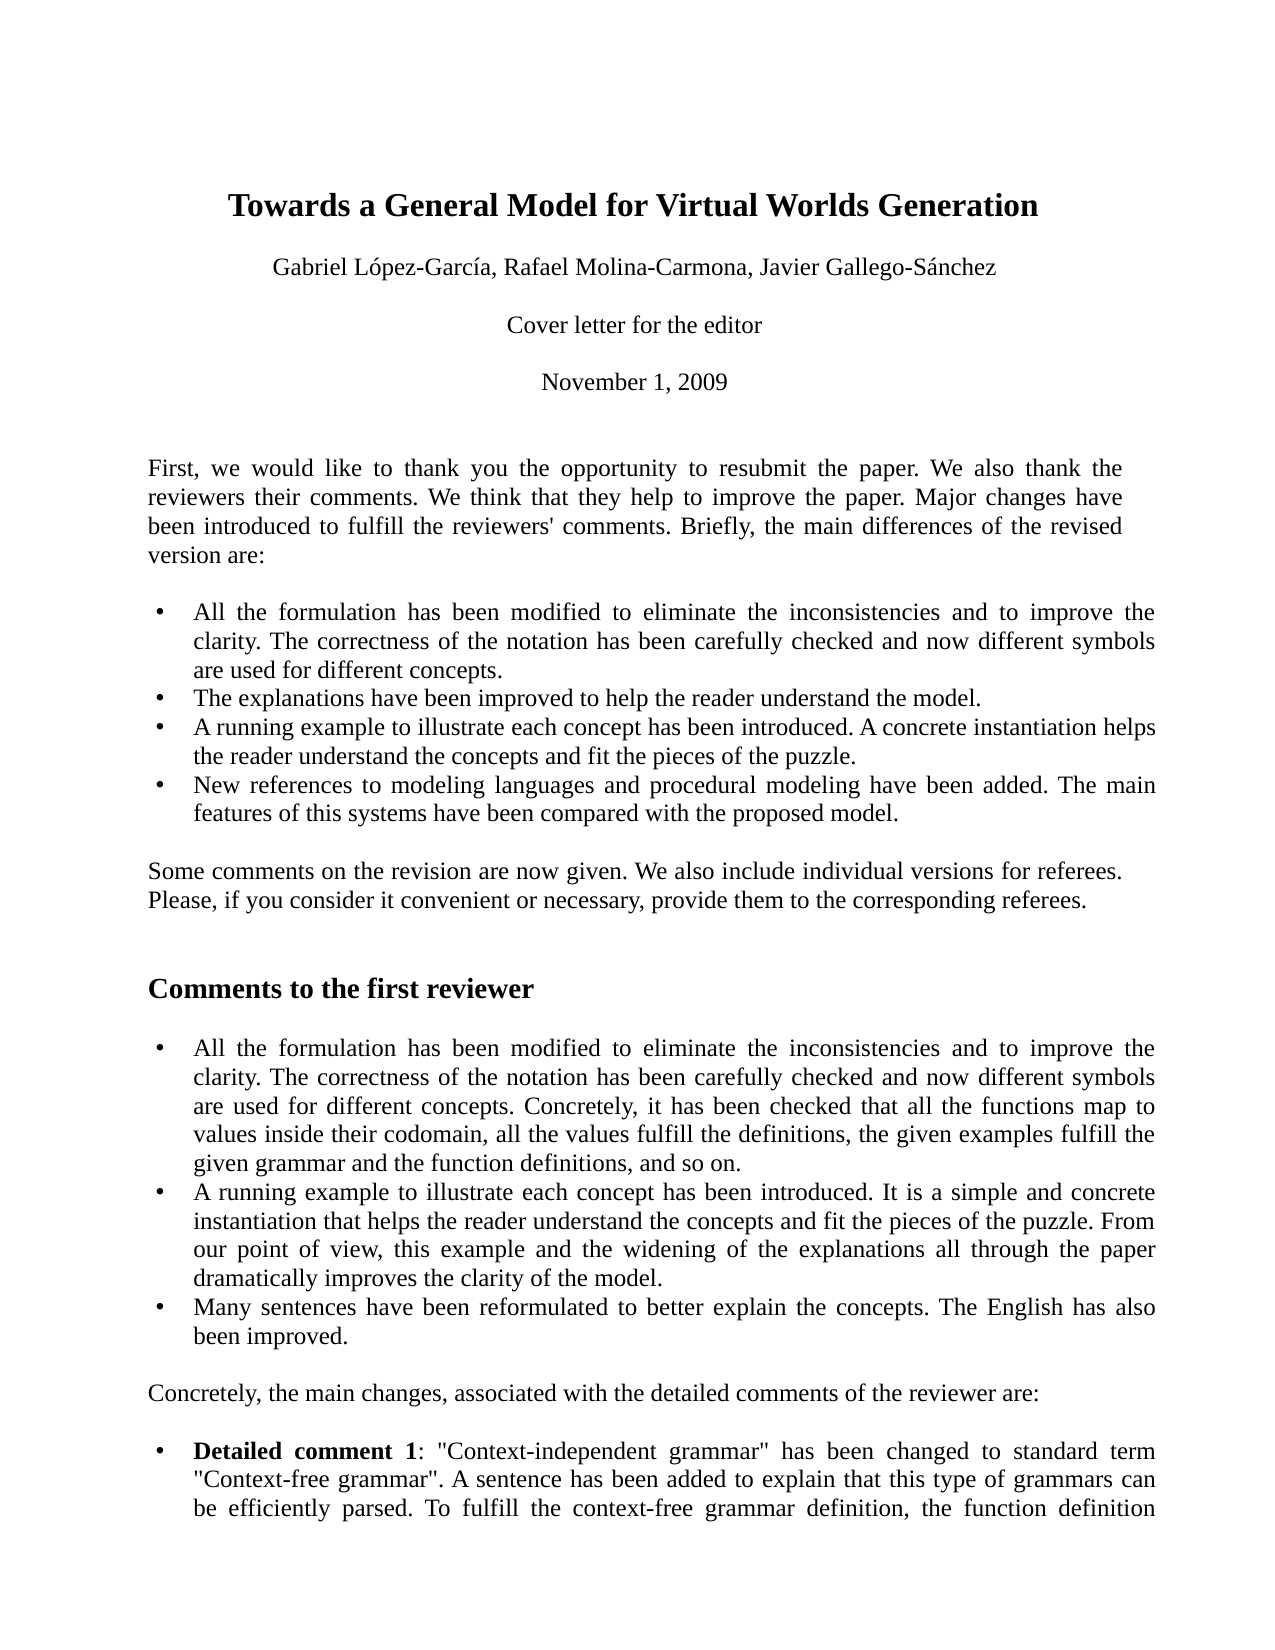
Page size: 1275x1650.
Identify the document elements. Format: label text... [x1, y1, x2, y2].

text Some comments on the revision are now given. We also include individual versions for referees. Please, if you consider it convenient or necessary, provide them to the corresponding referees. [148, 856, 1124, 913]
text First, we would like to thank you the opportunity to resubmit the paper. We also thank the reviewers their comments. We think that they help to improve the paper. Major changes have been introduced to fulfill the reviewers' comments. Briefly, the main differences of the revised version are: [148, 453, 1124, 568]
list A running example to illustrate each concept has been introduced. It is a simple and concrete instantiation that helps the reader understand the concepts and fit the pieces of the puzzle. From our point of view, this example and the widening of the explanations all through the paper dramatically improves the clarity of the model. [156, 1177, 1157, 1292]
text November 1, 2009 [118, 367, 1157, 396]
list New references to modeling languages and procedural modeling have been added. The main features of this systems have been compared with the proposed model. [156, 770, 1157, 827]
list All the formulation has been modified to eliminate the inconsistencies and to improve the clarity. The correctness of the notation has been carefully checked and now different symbols are used for different concepts. [156, 597, 1157, 683]
list All the formulation has been modified to eliminate the inconsistencies and to improve the clarity. The correctness of the notation has been carefully checked and now different symbols are used for different concepts. Concretely, it has been checked that all the functions map to values inside their codomain, all the values fulfill the definitions, the given examples fulfill the given grammar and the function definitions, and so on. [156, 1033, 1157, 1177]
list A running example to illustrate each concept has been introduced. A concrete instantiation helps the reader understand the concepts and fit the pieces of the puzzle. [156, 712, 1157, 770]
text Cover letter for the editor [118, 310, 1157, 338]
text Comments to the first reviewer [148, 971, 1157, 1004]
list Detailed comment 1: "Context-independent grammar" has been changed to standard term "Context-free grammar". A sentence has been added to explain that this type of grammars can be efficiently parsed. To fulfill the context-free grammar definition, the function definition [156, 1436, 1157, 1522]
text Towards a General Model for Virtual Worlds Generation [118, 185, 1157, 223]
text Gabriel López-García, Rafael Molina-Carmona, Javier Gallego-Sánchez [118, 252, 1157, 281]
list The explanations have been improved to help the reader understand the model. [156, 683, 1157, 712]
list Many sentences have been reformulated to better explain the concepts. The English has also been improved. [156, 1292, 1157, 1349]
text Concretely, the main changes, associated with the detailed comments of the reviewer are: [148, 1378, 1157, 1407]
